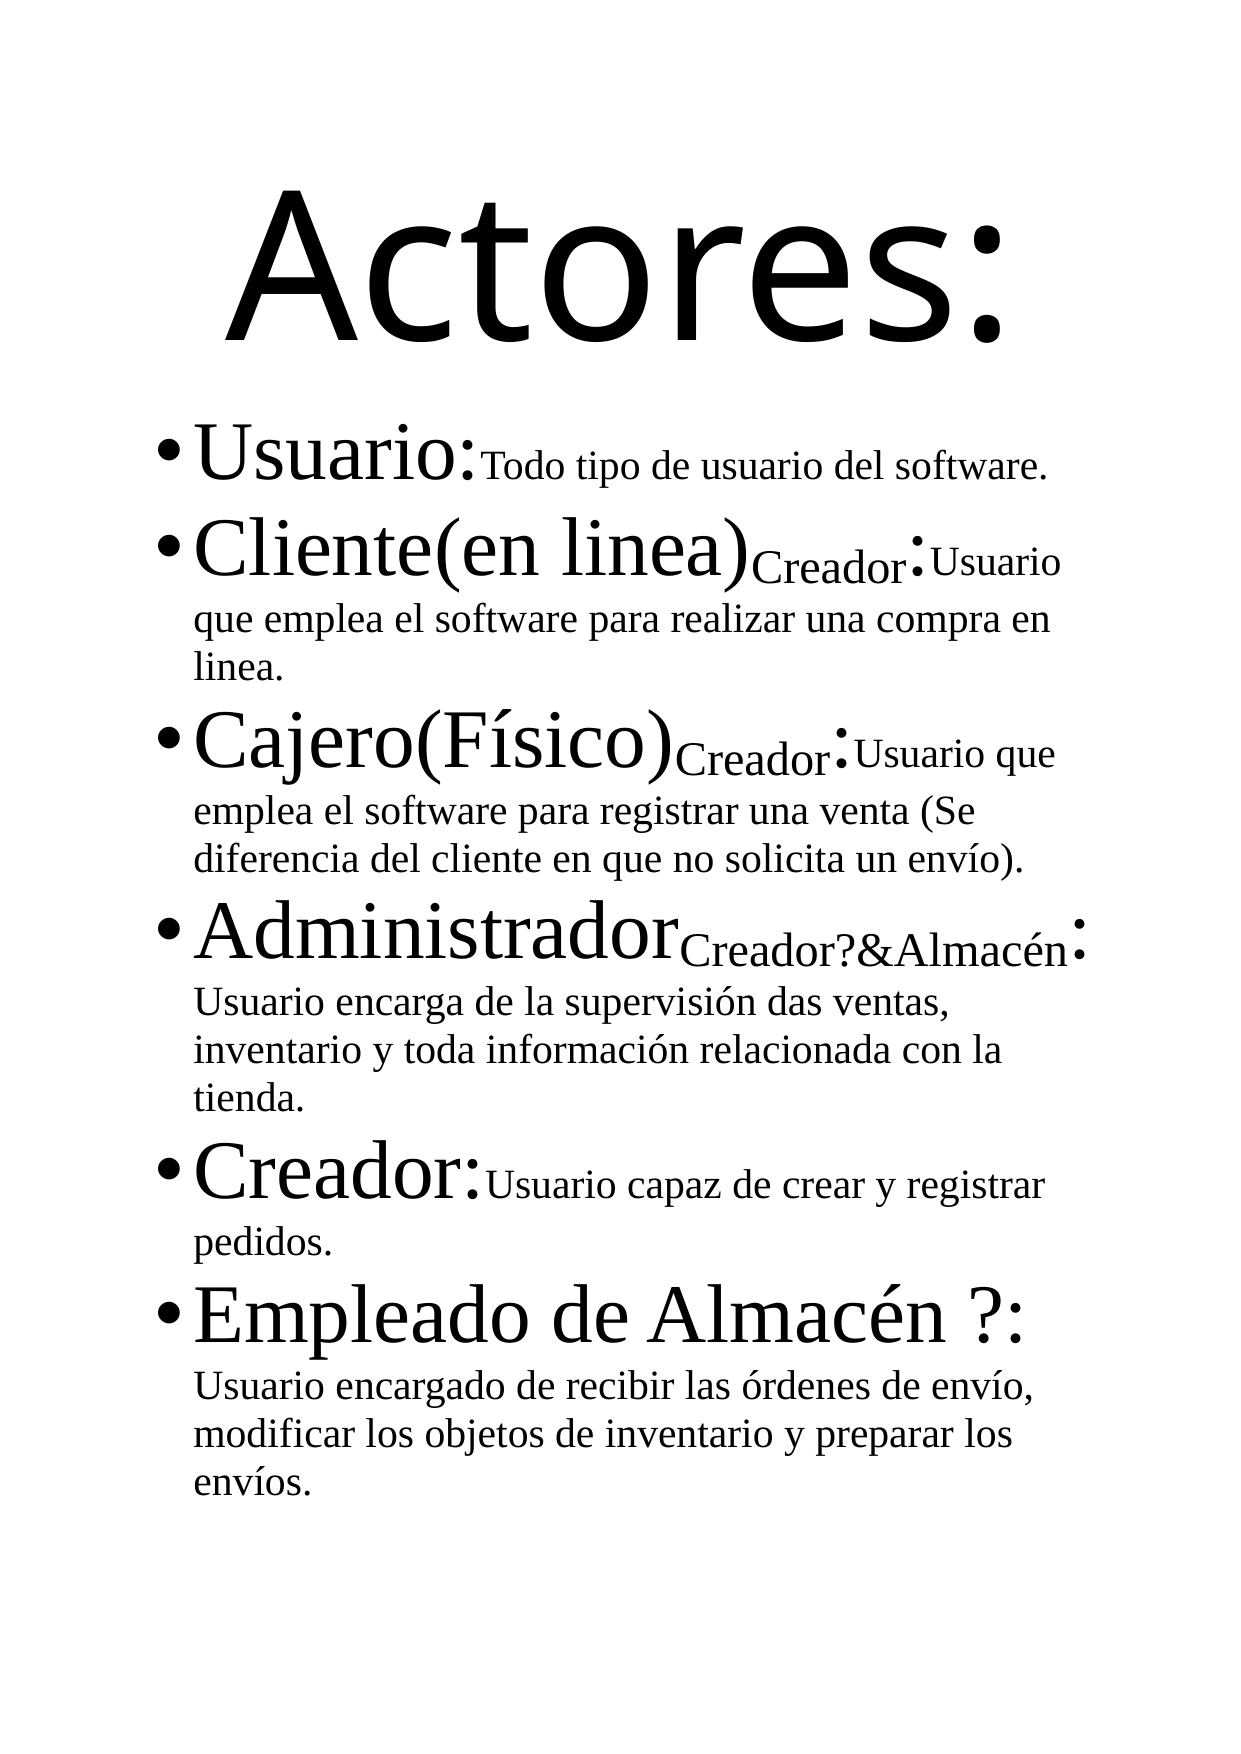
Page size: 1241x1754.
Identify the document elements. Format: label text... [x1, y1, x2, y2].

list Usuario:Todo tipo de usuario del software. [156, 402, 1122, 498]
list Creador:Usuario capaz de crear y registrar pedidos. [156, 1121, 1122, 1264]
list Empleado de Almacén ?: [156, 1264, 1122, 1360]
list Cajero(Físico)Creador:Usuario que emplea el software para registrar una venta (Se diferencia del cliente en que no solicita un envío). [156, 689, 1122, 881]
text Actores: [118, 118, 1122, 402]
list Cliente(en linea)Creador:Usuario que emplea el software para realizar una compra en linea. [156, 498, 1122, 689]
list Usuario encarga de la supervisión das ventas, inventario y toda información relacionada con la tienda. [156, 977, 1122, 1121]
list AdministradorCreador?&Almacén: [156, 881, 1122, 977]
list Usuario encargado de recibir las órdenes de envío, modificar los objetos de inventario y preparar los envíos. [156, 1360, 1122, 1504]
